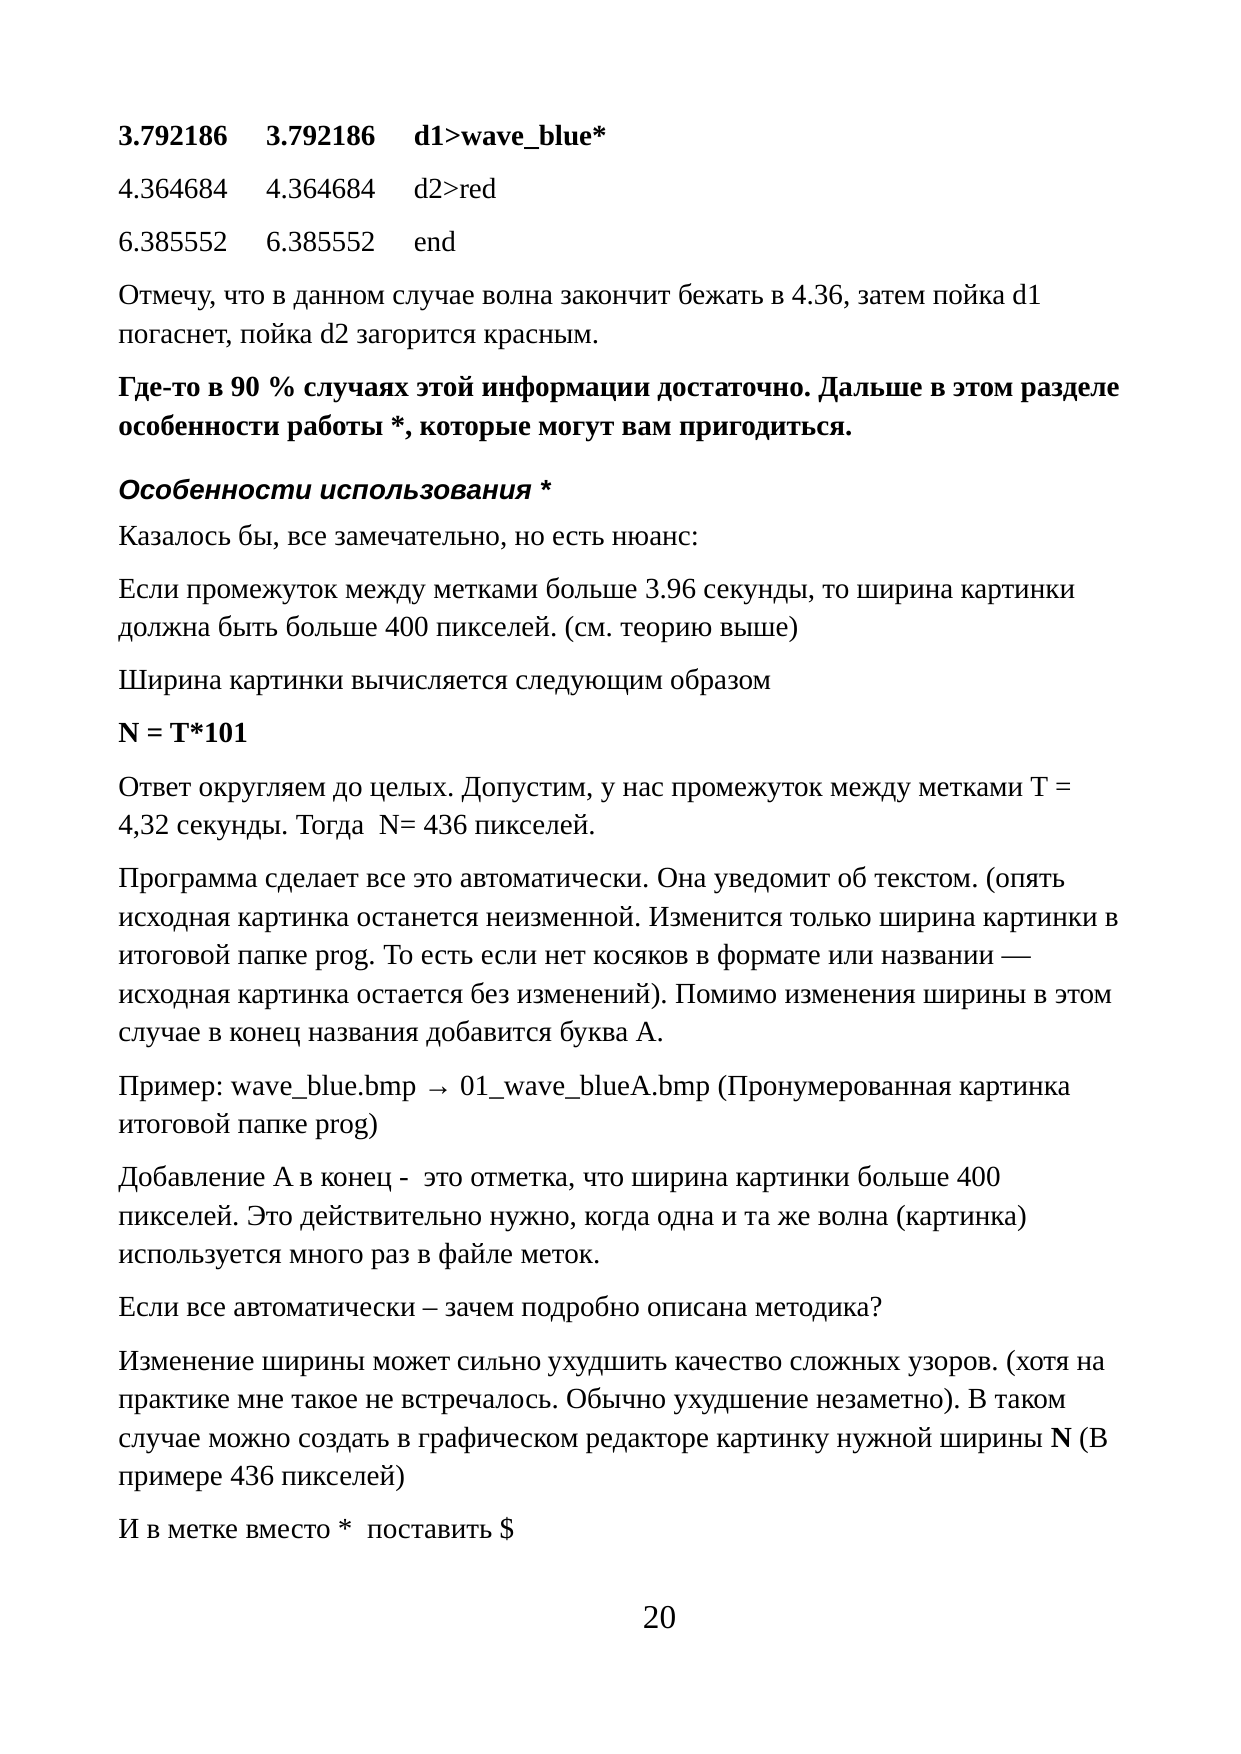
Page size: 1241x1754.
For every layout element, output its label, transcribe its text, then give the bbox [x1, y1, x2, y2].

text И в метке вместо * поставить $ [118, 1511, 1122, 1545]
text 4.364684 4.364684 d2>red [118, 171, 1122, 205]
text Изменение ширины может сильно ухудшить качество сложных узоров. (хотя на практике мне такое не встречалось. Обычно ухудшение незаметно). В таком случае можно создать в графическом редакторе картинку нужной ширины N (В примере 436 пикселей) [118, 1343, 1122, 1492]
text Программа сделает все это автоматически. Она уведомит об текстом. (опять исходная картинка останется неизменной. Изменится только ширина картинки в итоговой папке prog. То есть если нет косяков в формате или названии — исходная картинка остается без изменений). Помимо изменения ширины в этом случае в конец названия добавится буква A. [118, 860, 1122, 1048]
text Добавление A в конец - это отметка, что ширина картинки больше 400 пикселей. Это действительно нужно, когда одна и та же волна (картинка) используется много раз в файле меток. [118, 1159, 1122, 1270]
text Если промежуток между метками больше 3.96 секунды, то ширина картинки должна быть больше 400 пикселей. (см. теорию выше) [118, 571, 1122, 643]
text Где-то в 90 % случаях этой информации достаточно. Дальше в этом разделе особенности работы *, которые могут вам пригодиться. [118, 369, 1122, 441]
text Если все автоматически – зачем подробно описана методика? [118, 1289, 1122, 1323]
text Отмечу, что в данном случае волна закончит бежать в 4.36, затем пойка d1 погаснет, пойка d2 загорится красным. [118, 277, 1122, 349]
text 3.792186 3.792186 d1>wave_blue* [118, 118, 1122, 152]
text Казалось бы, все замечательно, но есть нюанс: [118, 518, 1122, 551]
text Ответ округляем до целых. Допустим, у нас промежуток между метками T = 4,32 секунды. Тогда N= 436 пикселей. [118, 769, 1122, 841]
text Ширина картинки вычисляется следующим образом [118, 662, 1122, 696]
subtitle Особенности использования * [118, 473, 1122, 505]
text Пример: wave_blue.bmp → 01_wave_blueA.bmp (Пронумерованная картинка итоговой папке prog) [118, 1068, 1122, 1140]
text N = T*101 [118, 716, 1122, 749]
text 6.385552 6.385552 end [118, 224, 1122, 258]
